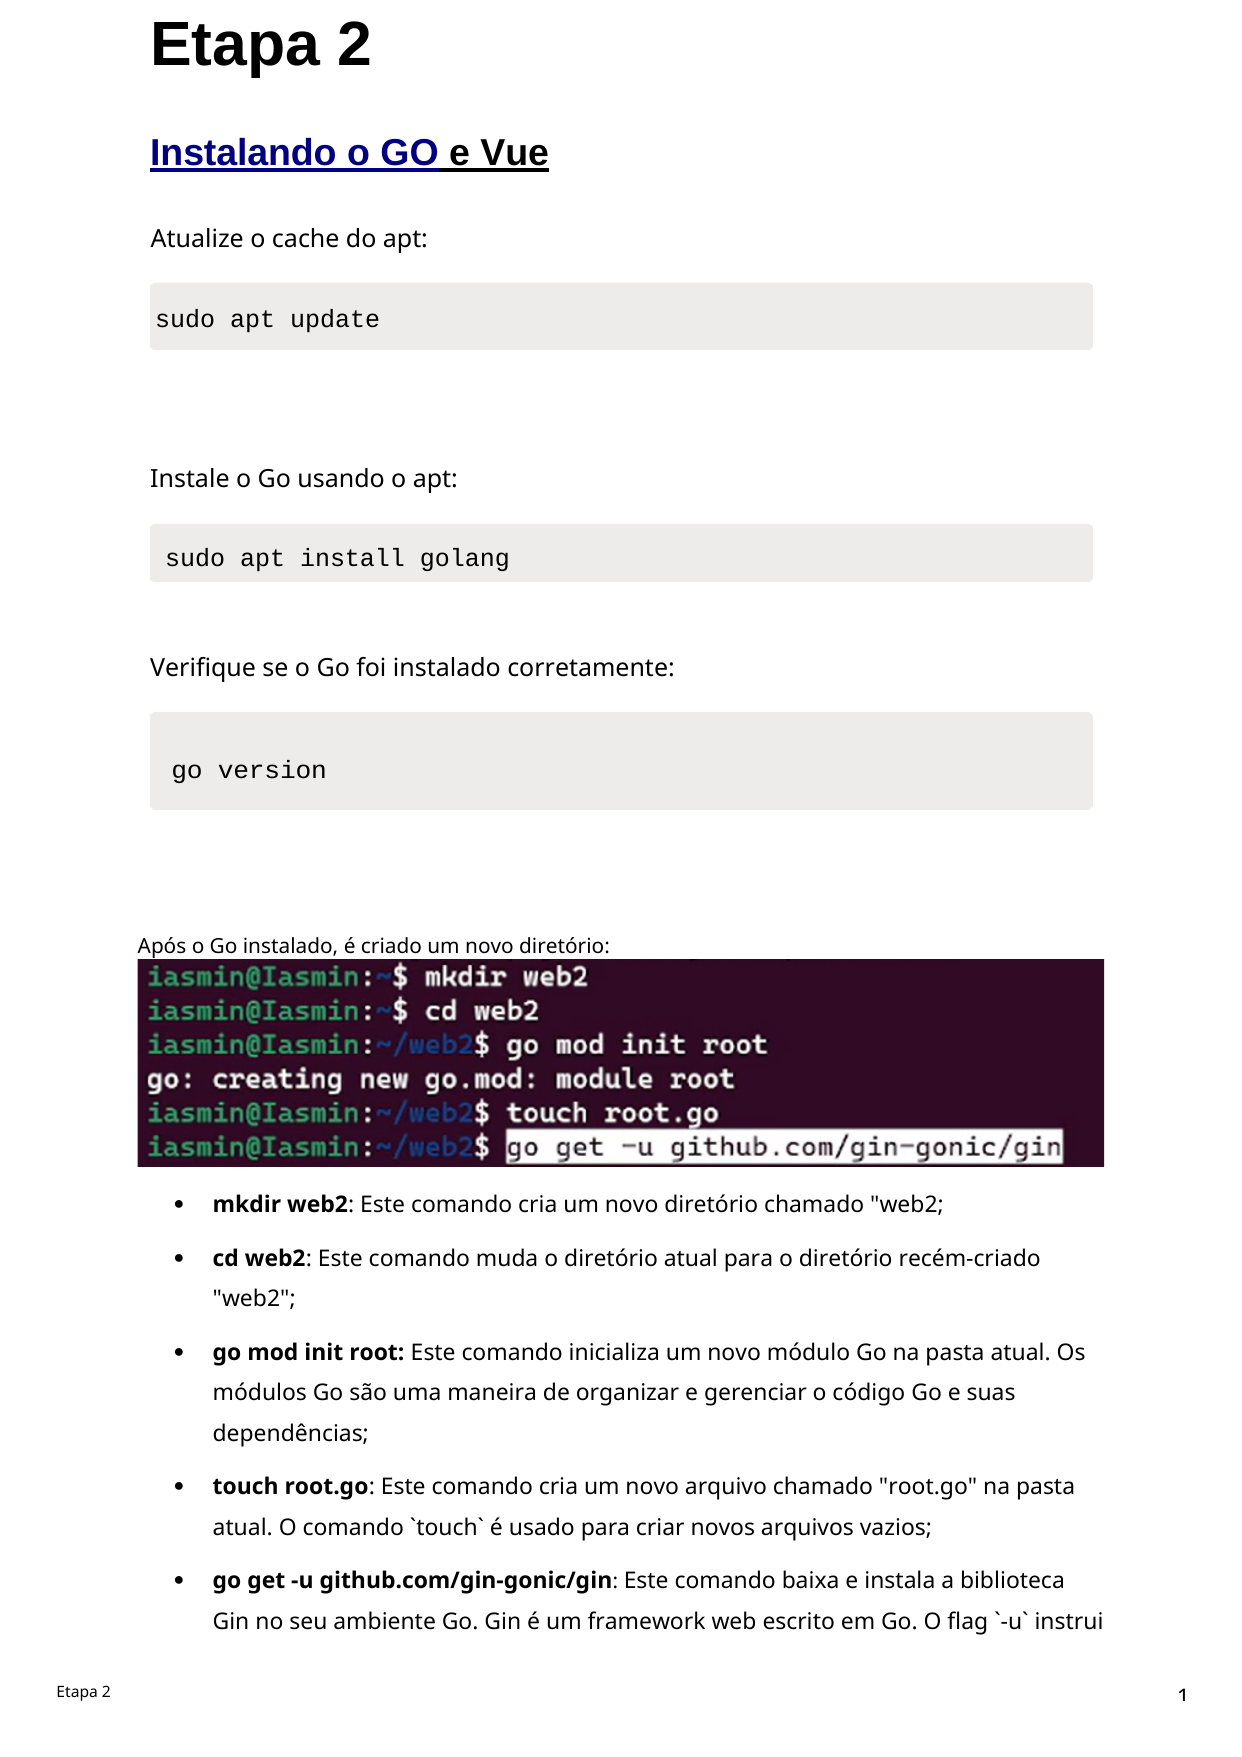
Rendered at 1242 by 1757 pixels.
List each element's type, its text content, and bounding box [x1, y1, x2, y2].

list go get -u github.com/gin-gonic/gin: Este comando baixa e instala a biblioteca Gin no seu ambiente Go. Gin é um framework web escrito em Go. O flag `-u` instrui [175, 1564, 1104, 1636]
text Instale o Go usando o apt: [150, 461, 1092, 494]
text Após o Go instalado, é criado um novo diretório: [137, 931, 1104, 959]
text Instalando o GO e Vue [150, 131, 1104, 174]
text Verifique se o Go foi instalado corretamente: [150, 650, 1104, 684]
text Etapa 2 [150, 7, 1104, 79]
text Atualize o cache do apt: [137, 221, 1104, 255]
list go mod init root: Este comando inicializa um novo módulo Go na pasta atual. Os módulos Go são uma maneira de organizar e gerenciar o código Go e suas dependências; [175, 1336, 1104, 1448]
list touch root.go: Este comando cria um novo arquivo chamado "root.go" na pasta atual. O comando `touch` é usado para criar novos arquivos vazios; [175, 1470, 1104, 1542]
list cd web2: Este comando muda o diretório atual para o diretório recém-criado "web2"; [175, 1242, 1104, 1314]
list mkdir web2: Este comando cria um novo diretório chamado "web2; [175, 1188, 1104, 1220]
